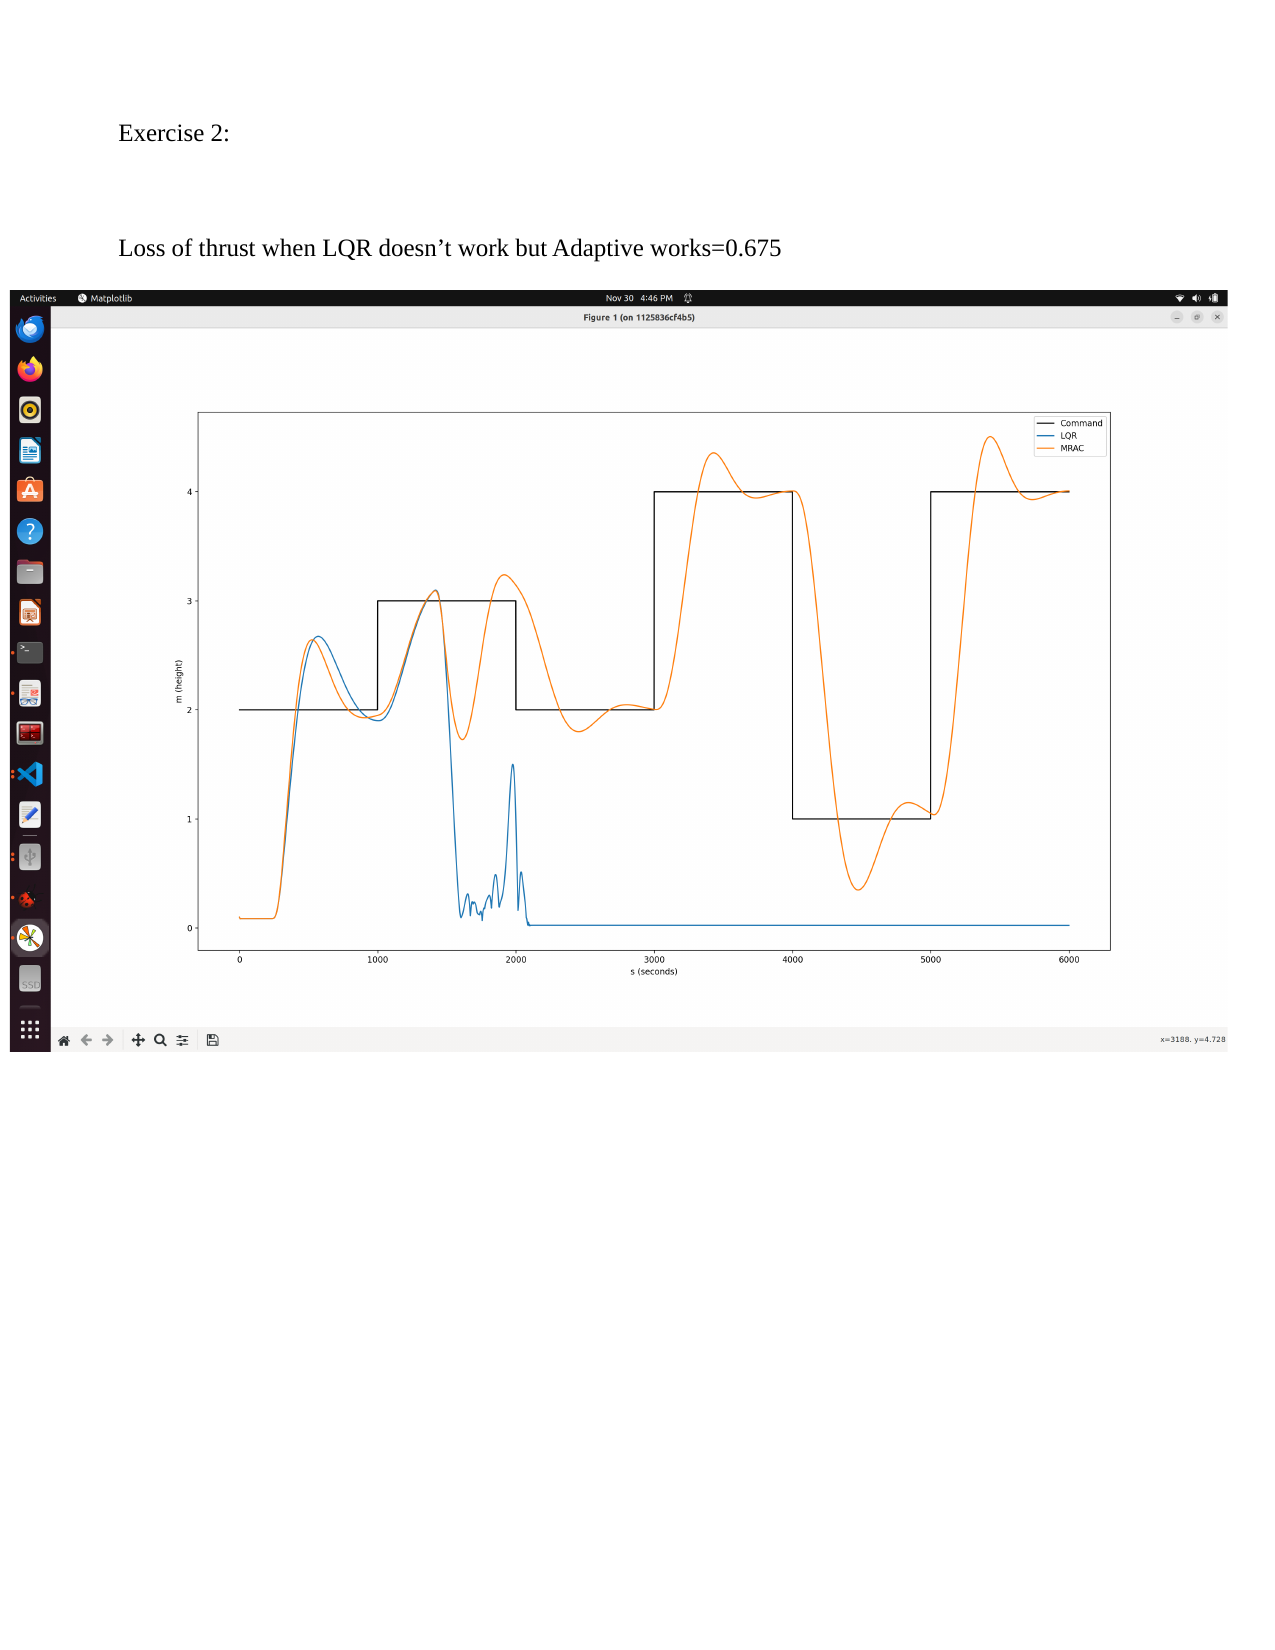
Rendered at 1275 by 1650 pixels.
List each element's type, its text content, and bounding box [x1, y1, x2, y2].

text Exercise 2: [118, 118, 1157, 147]
text Loss of thrust when LQR doesn’t work but Adaptive works=0.675 [118, 233, 1157, 262]
picture [9, 290, 1228, 1052]
